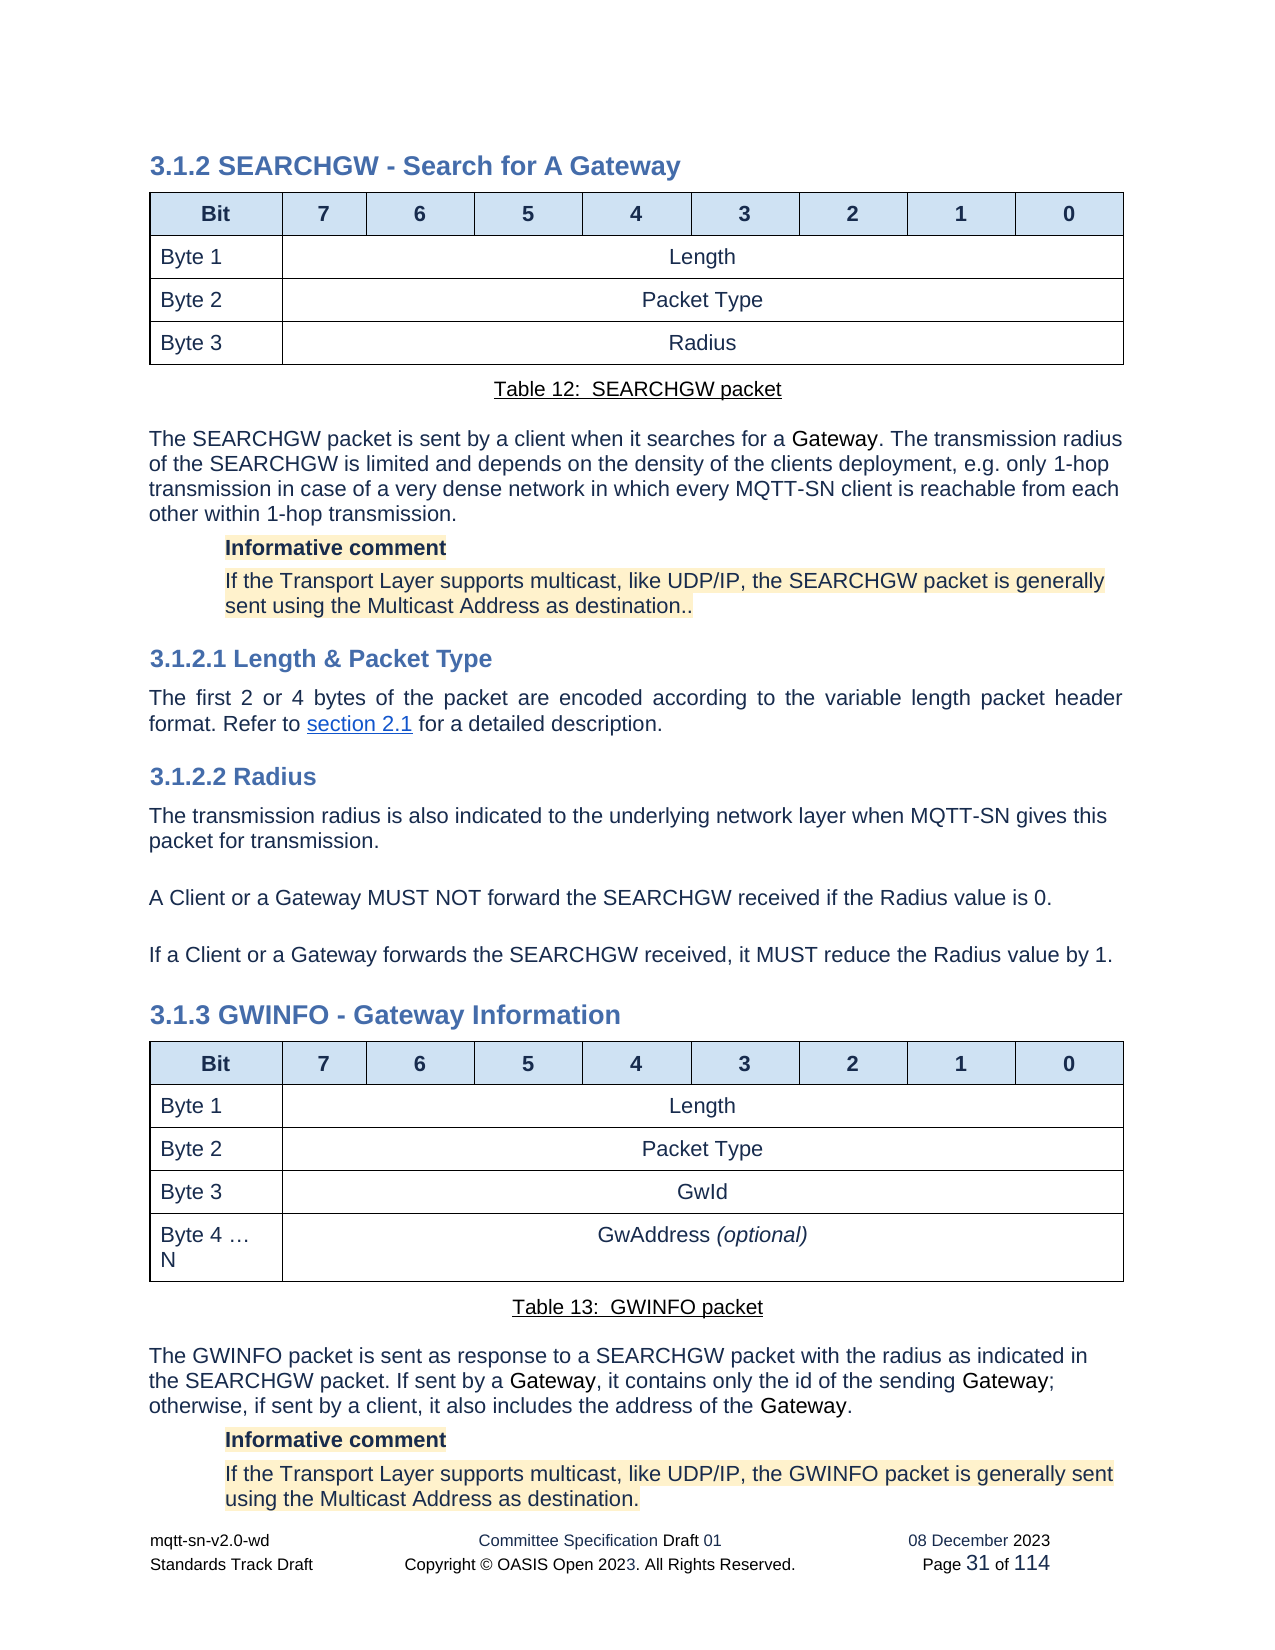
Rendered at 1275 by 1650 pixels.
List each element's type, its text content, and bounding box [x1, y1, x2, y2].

table_header 7 [283, 1042, 366, 1084]
subtitle 3.1.2 SEARCHGW - Search for A Gateway [150, 150, 1124, 181]
table_header 1 [908, 193, 1015, 235]
text If a Client or a Gateway forwards the SEARCHGW received, it MUST reduce the Radius value by 1. [148, 942, 1124, 967]
text Informative comment [225, 534, 1124, 560]
text Table 13: GWINFO packet [150, 1294, 1125, 1318]
table_cell GwAddress (optional) [283, 1214, 1123, 1281]
text Table 12: SEARCHGW packet [150, 377, 1125, 401]
text If the Transport Layer supports multicast, like UDP/IP, the GWINFO packet is generally sent using the Multicast Address as destination. [225, 1460, 1124, 1511]
table_cell Byte 1 [151, 1085, 282, 1127]
table_cell Byte 2 [151, 1128, 282, 1170]
table_header 6 [367, 193, 474, 235]
table_header 0 [1016, 193, 1123, 235]
subtitle 3.1.2.2 Radius [150, 762, 1124, 790]
table_header 6 [367, 1042, 474, 1084]
subtitle 3.1.2.1 Length & Packet Type [150, 643, 1124, 672]
table_cell Byte 4 … N [151, 1214, 282, 1281]
table_header 2 [800, 1042, 907, 1084]
text The first 2 or 4 bytes of the packet are encoded according to the variable length packet header format. Refer to section 2.1 for a detailed description. [148, 685, 1124, 736]
table_cell Length [283, 236, 1123, 278]
table_cell Length [283, 1085, 1123, 1127]
table_header 4 [583, 1042, 691, 1084]
table_cell GwId [283, 1171, 1123, 1213]
table_header 7 [283, 193, 366, 235]
table_header 5 [475, 1042, 582, 1084]
table_cell Radius [283, 322, 1123, 363]
table_header Bit [151, 1042, 282, 1084]
table_header 4 [583, 193, 691, 235]
table_header 3 [692, 1042, 799, 1084]
text A Client or a Gateway MUST NOT forward the SEARCHGW received if the Radius value is 0. [148, 885, 1124, 910]
text The GWINFO packet is sent as response to a SEARCHGW packet with the radius as indicated in the SEARCHGW packet. If sent by a Gateway, it contains only the id of the sending Gateway; otherwise, if sent by a client, it also includes the address of the Gateway. [148, 1343, 1124, 1418]
text If the Transport Layer supports multicast, like UDP/IP, the SEARCHGW packet is generally sent using the Multicast Address as destination.. [225, 568, 1124, 618]
table_cell Packet Type [283, 1128, 1123, 1170]
table_header 0 [1016, 1042, 1123, 1084]
table_header 1 [908, 1042, 1015, 1084]
table_cell Packet Type [283, 279, 1123, 321]
text The SEARCHGW packet is sent by a client when it searches for a Gateway. The transmission radius of the SEARCHGW is limited and depends on the density of the clients deployment, e.g. only 1-hop transmission in case of a very dense network in which every MQTT-SN client is reachable from each other within 1-hop transmission. [148, 425, 1124, 526]
table_cell Byte 3 [151, 322, 282, 363]
table_header Bit [151, 193, 282, 235]
text Informative comment [225, 1427, 1124, 1452]
table_cell Byte 2 [151, 279, 282, 321]
text The transmission radius is also indicated to the underlying network layer when MQTT-SN gives this packet for transmission. [148, 803, 1124, 853]
table_cell Byte 1 [151, 236, 282, 278]
table_header 3 [692, 193, 799, 235]
table_header 2 [800, 193, 907, 235]
table_cell Byte 3 [151, 1171, 282, 1213]
subtitle 3.1.3 GWINFO - Gateway Information [150, 999, 1124, 1031]
table_header 5 [475, 193, 582, 235]
